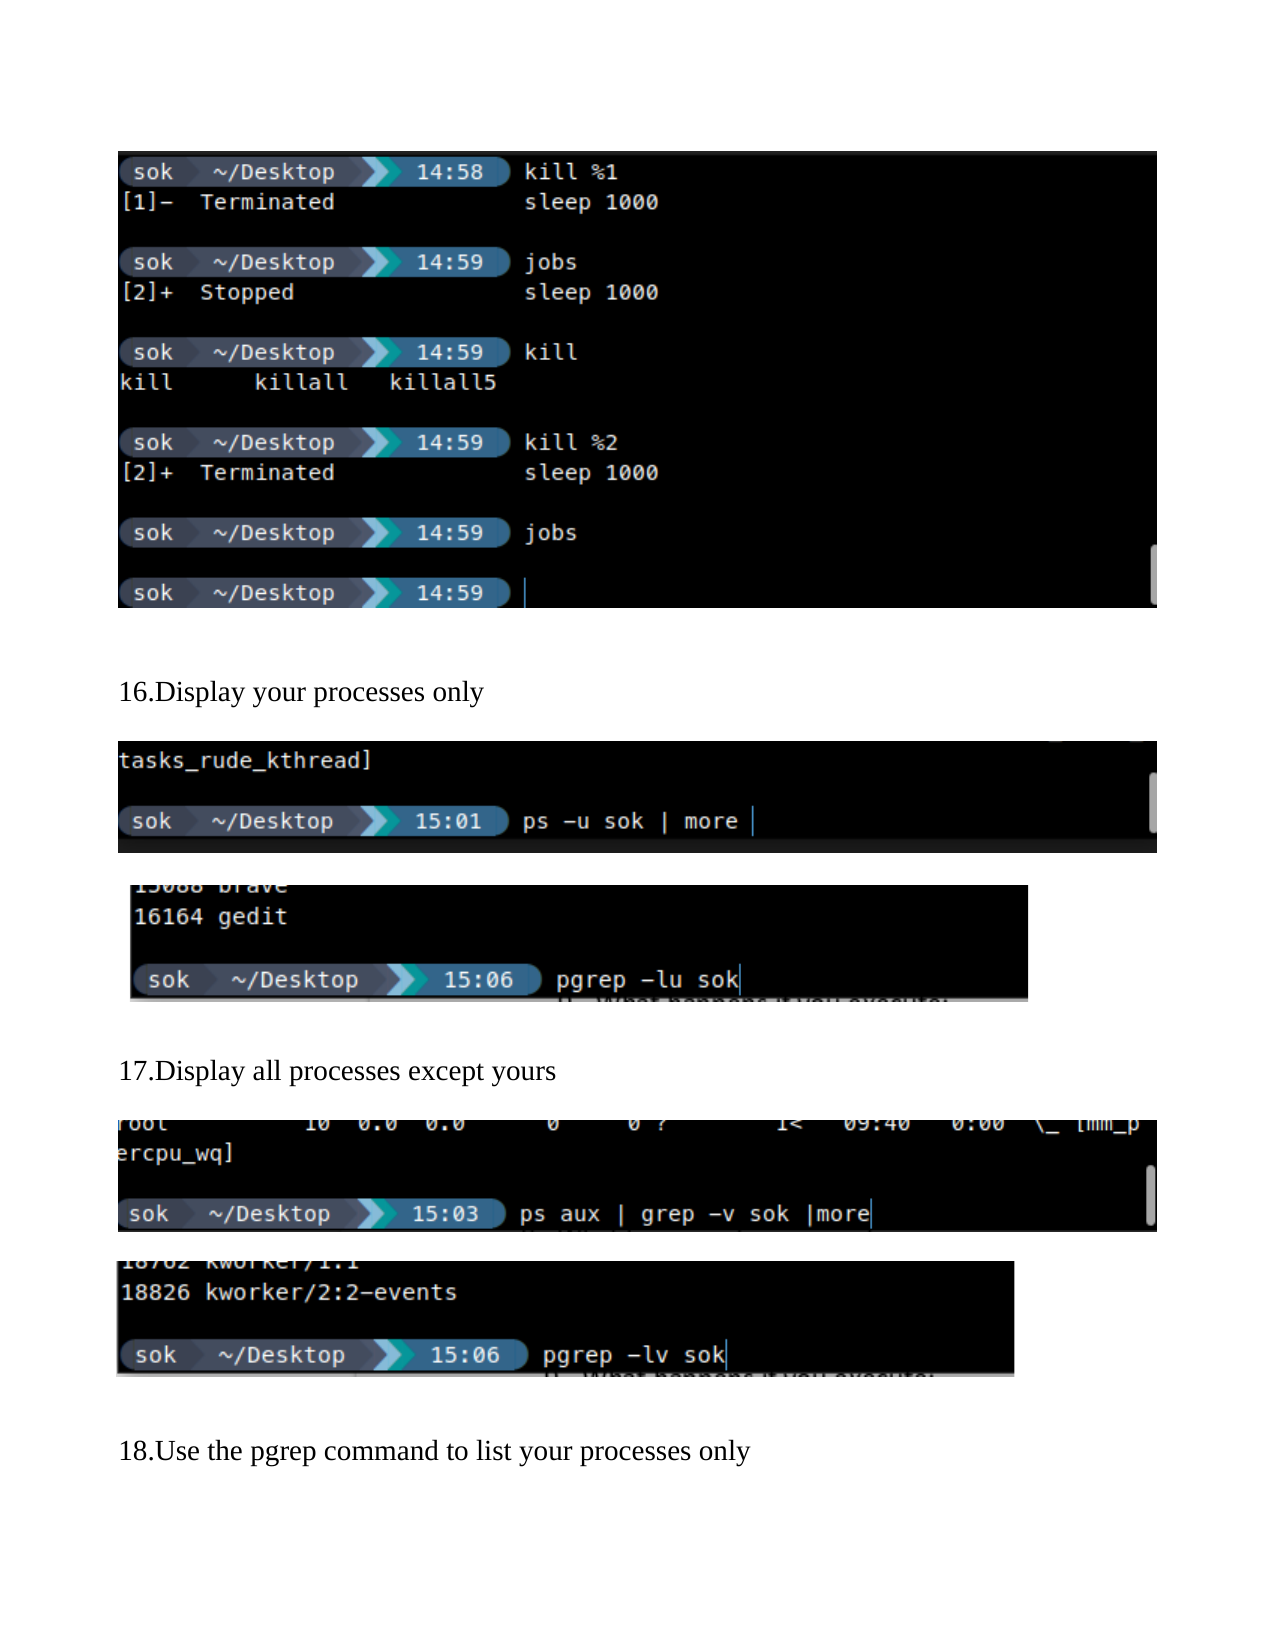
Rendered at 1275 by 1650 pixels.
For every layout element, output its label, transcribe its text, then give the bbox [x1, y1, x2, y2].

text 18.Use the pgrep command to list your processes only [118, 1433, 1157, 1466]
picture [118, 1120, 1157, 1232]
picture [118, 741, 1157, 853]
picture [118, 151, 1157, 608]
text 17.Display all processes except yours [118, 1053, 1157, 1087]
picture [129, 885, 1029, 1002]
picture [116, 1261, 1015, 1377]
text 16.Display your processes only [118, 674, 1157, 708]
